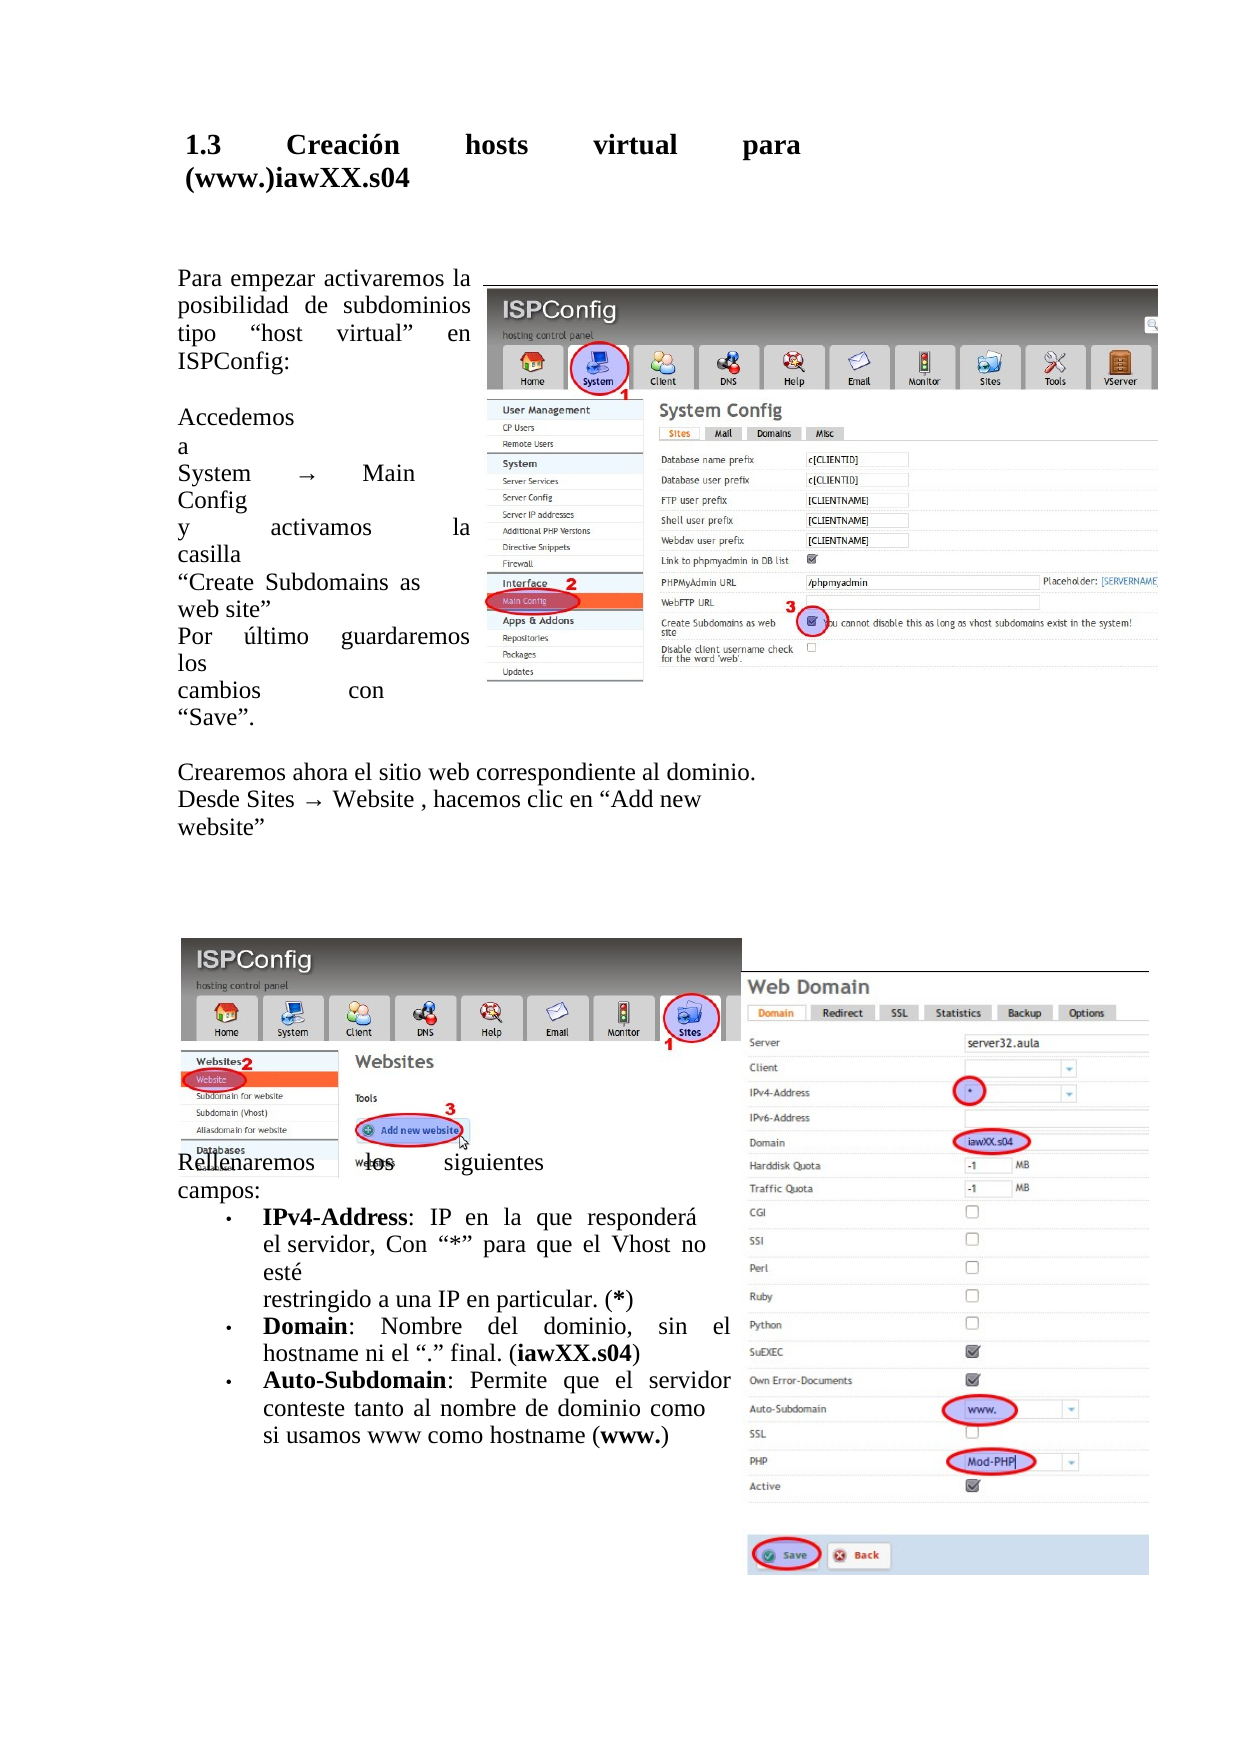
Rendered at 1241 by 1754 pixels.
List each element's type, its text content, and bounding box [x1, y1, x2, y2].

text • Domain: Nombre del dominio, sin el [225, 1312, 1163, 1339]
text • Auto-Subdomain: Permite que el servidor [225, 1367, 1163, 1394]
picture [483, 285, 1158, 682]
text Rellenaremos los siguientes campos: [177, 1147, 544, 1204]
text 1.3 Creación hosts virtual para (www.)iawXX.s04 [185, 127, 801, 194]
text Crearemos ahora el sitio web correspondiente al dominio. Desde Sites → Website , hacemos clic en “Add new website” [177, 759, 789, 840]
text y activamos la casilla [177, 514, 470, 568]
text hostname ni el “.” final. (iawXX.s04) [263, 1339, 1163, 1367]
text • IPv4-Address: IP en la que responderá el servidor, Con “*” para que el Vhost no esté [225, 1204, 728, 1285]
text Por último guardaremos los [177, 622, 470, 677]
text System → Main Config [177, 460, 415, 514]
picture [178, 935, 1149, 1285]
text restringido a una IP en particular. (*) [263, 1285, 1163, 1312]
text Accedemos a [177, 402, 309, 460]
text Para empezar activaremos la posibilidad de subdominios tipo “host virtual” en ISPConfig: [177, 263, 471, 375]
text conteste tanto al nombre de dominio como si usamos www como hostname (www.) [263, 1394, 728, 1449]
text “Create Subdomains as web site” [177, 568, 471, 622]
picture [741, 1394, 1149, 1575]
text cambios con “Save”. [177, 677, 384, 731]
